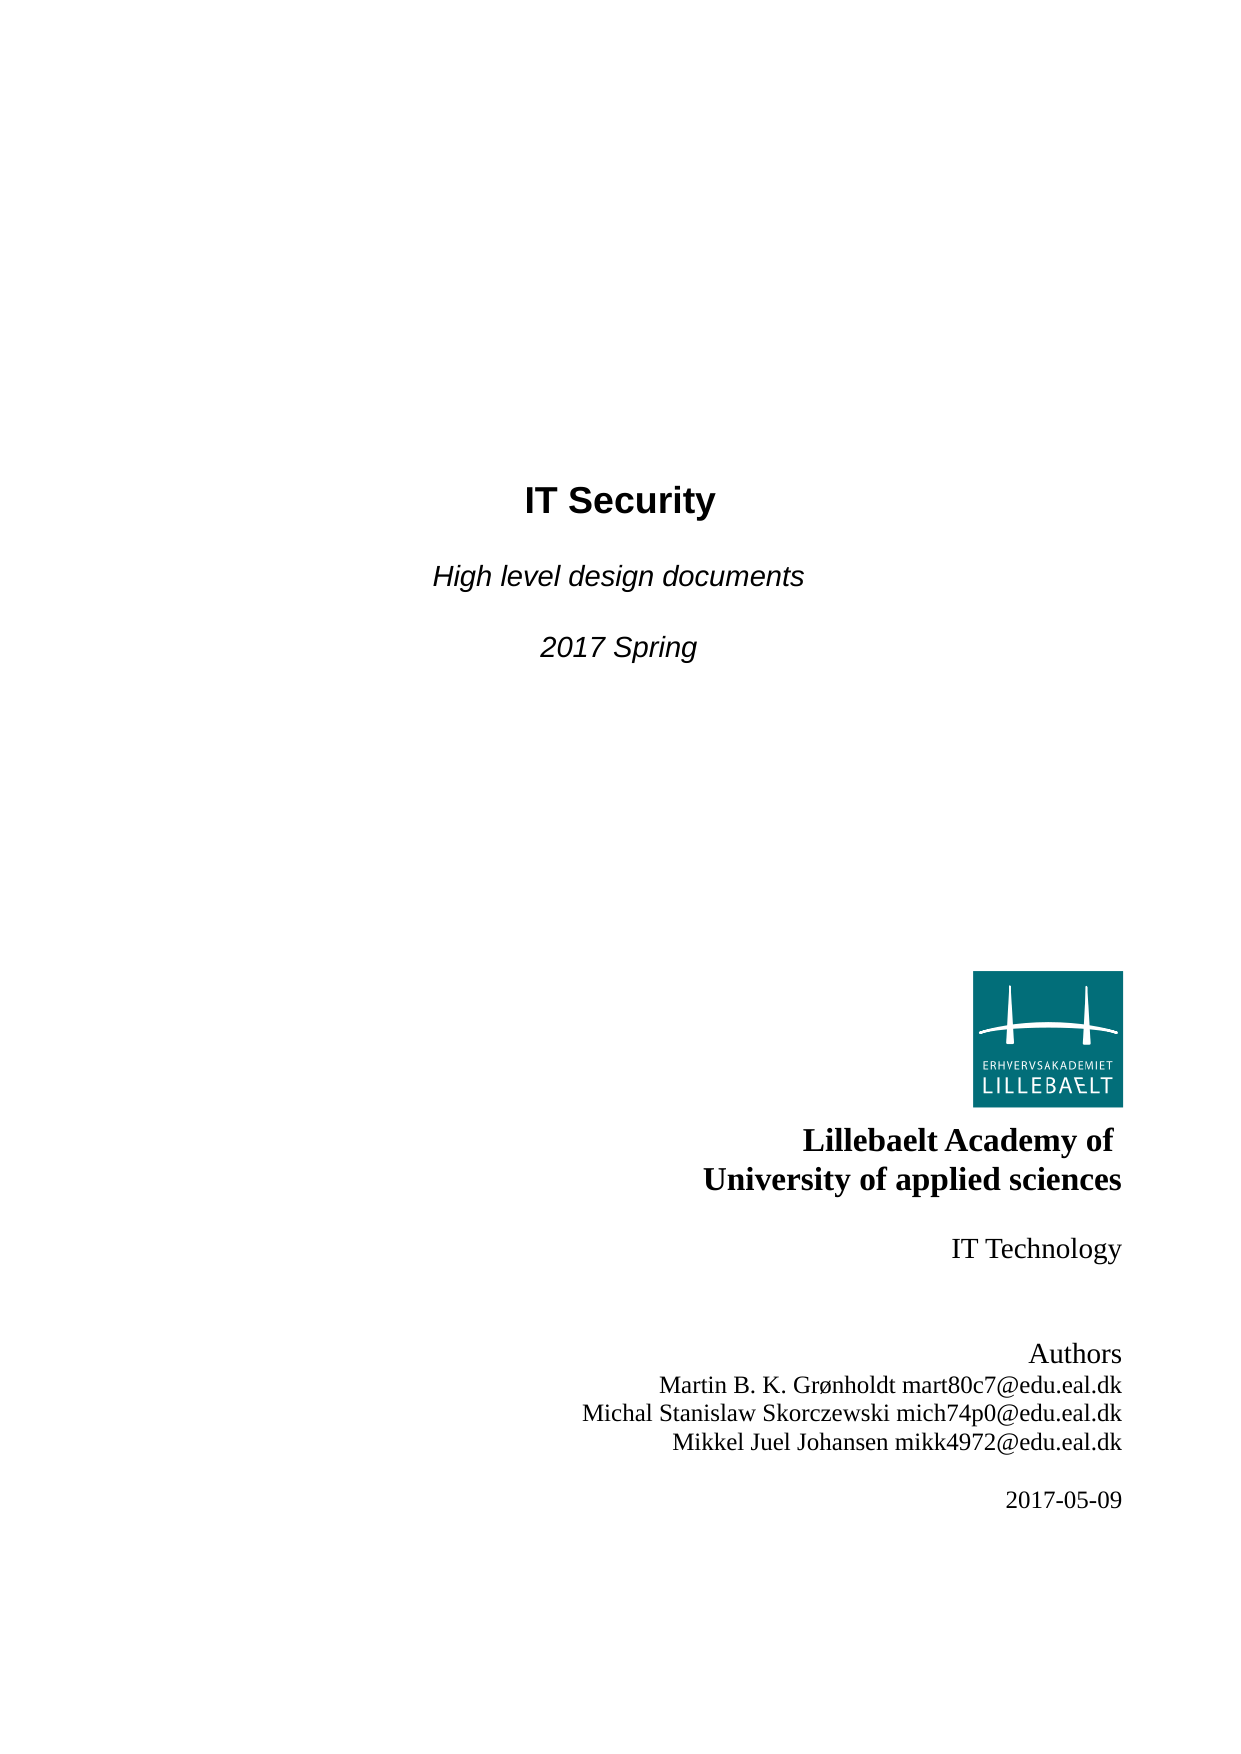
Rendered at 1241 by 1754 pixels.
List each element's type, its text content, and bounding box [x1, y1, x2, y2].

text Authors [118, 1336, 1122, 1370]
subtitle High level design documents [118, 559, 1122, 592]
text 2017-05-09 [118, 1485, 1122, 1513]
text IT Technology [118, 1231, 1122, 1264]
subtitle 2017 Spring [118, 630, 1122, 663]
text University of applied sciences [118, 1159, 1122, 1197]
picture [972, 970, 1124, 1108]
text Lillebaelt Academy of [118, 1121, 1122, 1159]
text Mikkel Juel Johansen mikk4972@edu.eal.dk [118, 1427, 1122, 1456]
title IT Security [118, 478, 1122, 521]
text Martin B. K. Grønholdt mart80c7@edu.eal.dk [118, 1370, 1122, 1398]
text Michal Stanislaw Skorczewski mich74p0@edu.eal.dk [118, 1398, 1122, 1427]
